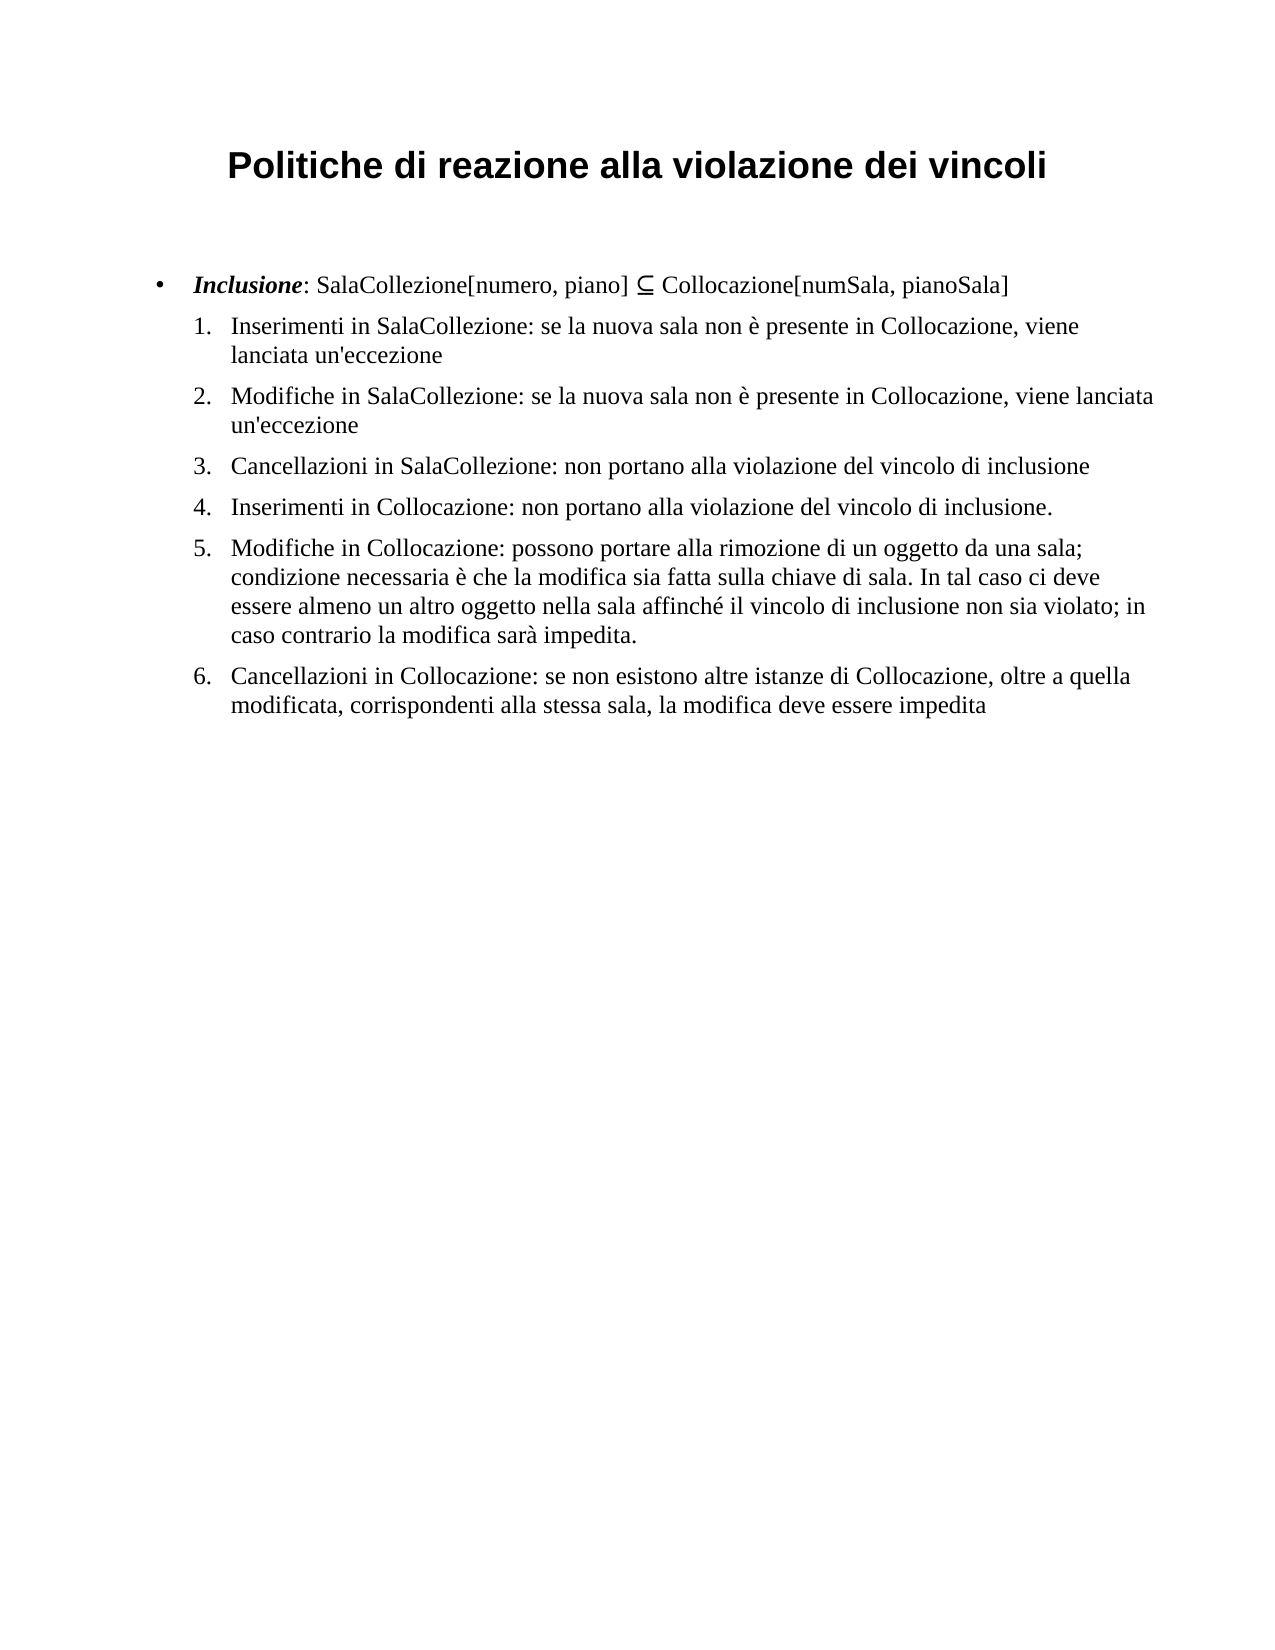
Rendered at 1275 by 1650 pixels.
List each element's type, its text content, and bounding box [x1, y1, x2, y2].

list Cancellazioni in Collocazione: se non esistono altre istanze di Collocazione, oltre a quella modificata, corrispondenti alla stessa sala, la modifica deve essere impedita [193, 661, 1157, 718]
list Modifiche in SalaCollezione: se la nuova sala non è presente in Collocazione, viene lanciata un'eccezione [193, 381, 1157, 438]
list Inserimenti in SalaCollezione: se la nuova sala non è presente in Collocazione, viene lanciata un'eccezione [193, 311, 1157, 368]
list Inclusione: SalaCollezione[numero, piano] ⊆ Collocazione[numSala, pianoSala] [156, 270, 1157, 298]
title Politiche di reazione alla violazione dei vincoli [118, 143, 1157, 186]
list Cancellazioni in SalaCollezione: non portano alla violazione del vincolo di inclusione [193, 451, 1157, 480]
list Inserimenti in Collocazione: non portano alla violazione del vincolo di inclusione. [193, 492, 1157, 521]
list Modifiche in Collocazione: possono portare alla rimozione di un oggetto da una sala; condizione necessaria è che la modifica sia fatta sulla chiave di sala. In tal caso ci deve essere almeno un altro oggetto nella sala affinché il vincolo di inclusione non sia violato; in caso contrario la modifica sarà impedita. [193, 533, 1157, 648]
